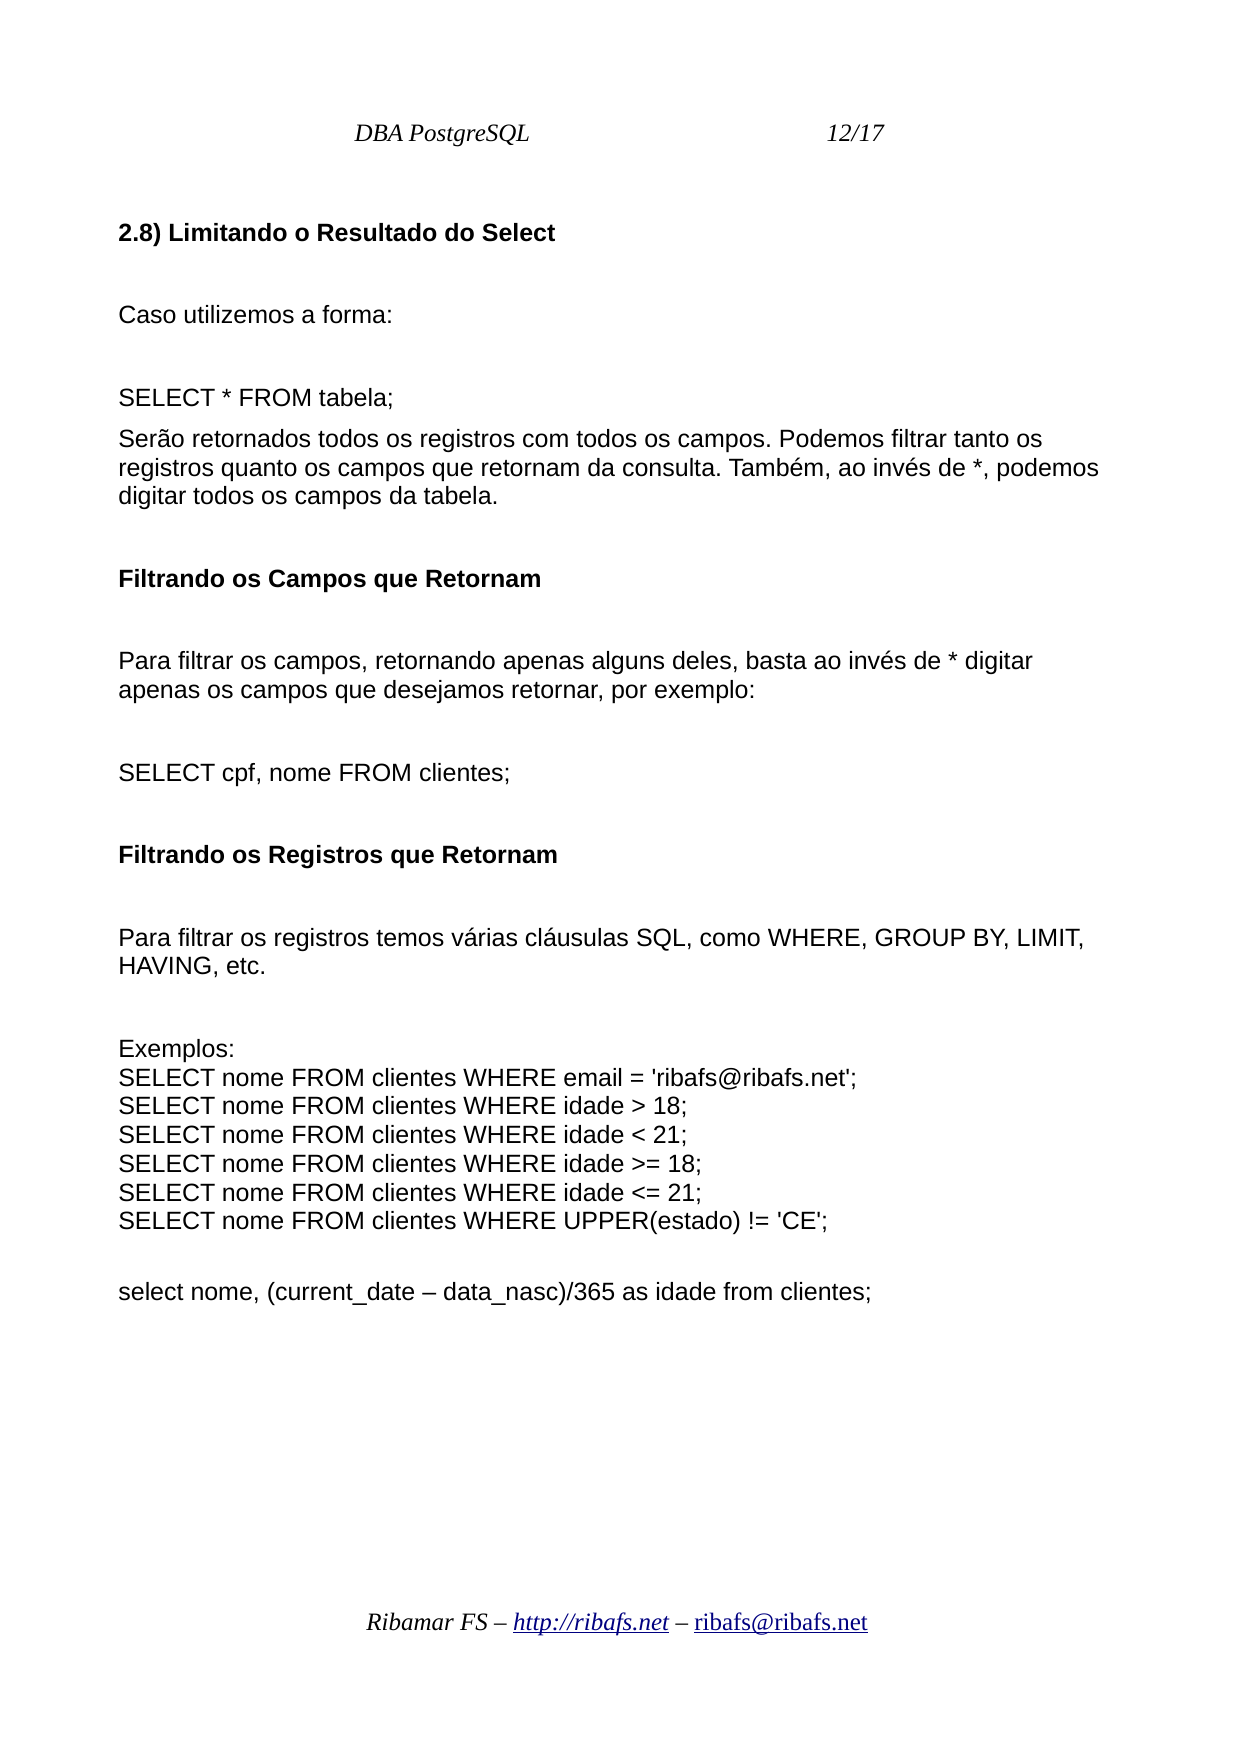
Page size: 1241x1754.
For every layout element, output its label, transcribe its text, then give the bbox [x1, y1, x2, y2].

text Exemplos: SELECT nome FROM clientes WHERE email = 'ribafs@ribafs.net'; SELECT nome FROM clientes WHERE idade > 18; SELECT nome FROM clientes WHERE idade < 21; SELECT nome FROM clientes WHERE idade >= 18; SELECT nome FROM clientes WHERE idade <= 21; SELECT nome FROM clientes WHERE UPPER(estado) != 'CE'; [118, 1034, 1122, 1235]
text Serão retornados todos os registros com todos os campos. Podemos filtrar tanto os registros quanto os campos que retornam da consulta. Também, ao invés de *, podemos digitar todos os campos da tabela. [118, 424, 1122, 510]
text SELECT cpf, nome FROM clientes; [118, 758, 1122, 786]
text Filtrando os Registros que Retornam [118, 840, 1122, 869]
text Para filtrar os campos, retornando apenas alguns deles, basta ao invés de * digitar apenas os campos que desejamos retornar, por exemplo: [118, 646, 1122, 704]
text 2.8) Limitando o Resultado do Select [118, 218, 1122, 246]
text Caso utilizemos a forma: [118, 300, 1122, 329]
text select nome, (current_date – data_nasc)/365 as idade from clientes; [118, 1277, 1122, 1306]
text SELECT * FROM tabela; [118, 383, 1122, 411]
text Para filtrar os registros temos várias cláusulas SQL, como WHERE, GROUP BY, LIMIT, HAVING, etc. [118, 923, 1122, 980]
text Filtrando os Campos que Retornam [118, 564, 1122, 593]
